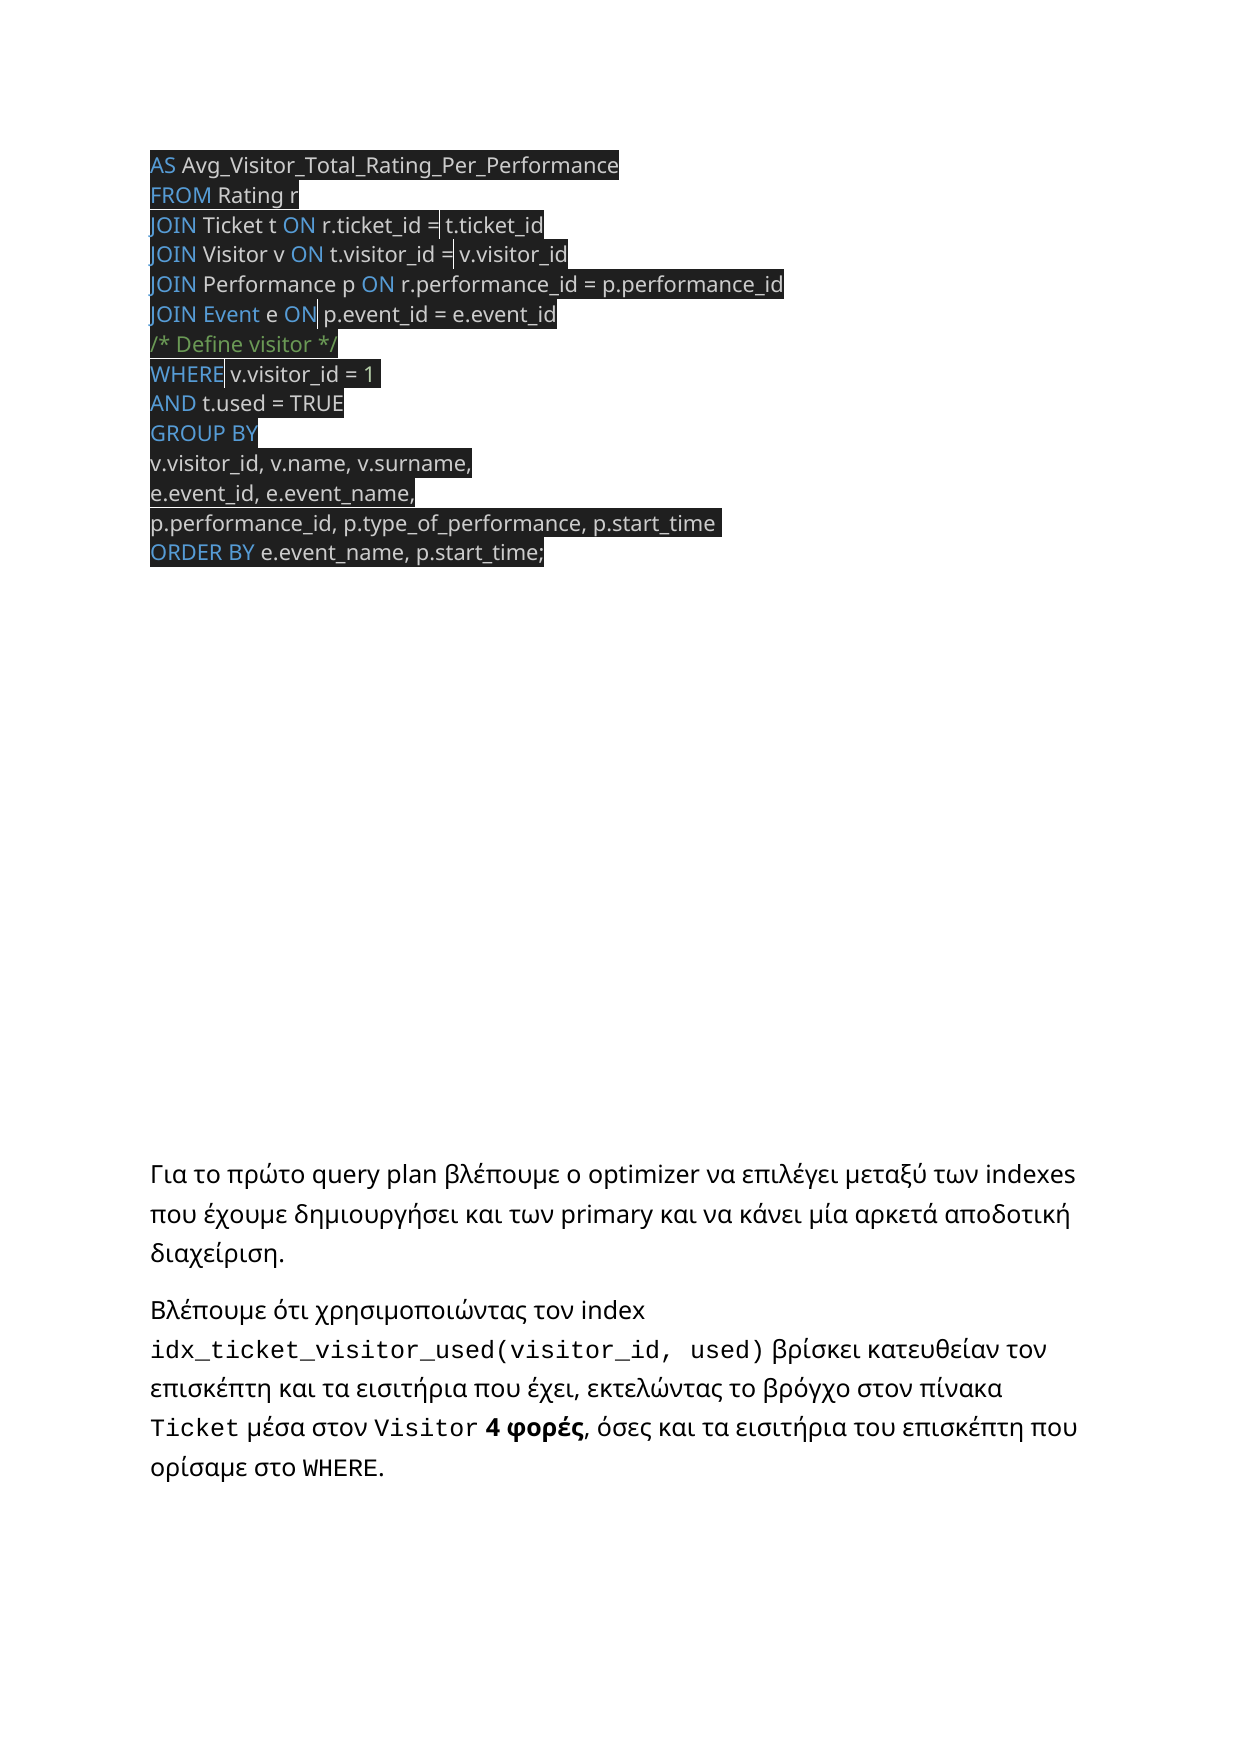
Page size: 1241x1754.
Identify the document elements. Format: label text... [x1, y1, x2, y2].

text /* Define visitor */ [150, 329, 1090, 358]
text JOIN Ticket t ON r.ticket_id = t.ticket_id [150, 209, 1090, 239]
text WHERE v.visitor_id = 1 [150, 358, 1090, 388]
text Βλέπουμε ότι χρησιμοποιώντας τον index idx_ticket_visitor_used(visitor_id, used) βρίσκει κατευθείαν τον επισκέπτη και τα εισιτήρια που έχει, εκτελώντας το βρόγχο στον πίνακα Ticket μέσα στον Visitor 4 φορές, όσες και τα εισιτήρια του επισκέπτη που ορίσαμε στο WHERE. [150, 1292, 1090, 1484]
text AS Avg_Visitor_Total_Rating_Per_Performance [150, 150, 1090, 180]
text v.visitor_id, v.name, v.surname, [150, 448, 1090, 478]
text FROM Rating r [150, 180, 1090, 209]
text JOIN Visitor v ON t.visitor_id = v.visitor_id [150, 239, 1090, 269]
text JOIN Performance p ON r.performance_id = p.performance_id [150, 269, 1090, 299]
text ORDER BY e.event_name, p.start_time; [150, 537, 1090, 567]
text e.event_id, e.event_name, [150, 478, 1090, 507]
text p.performance_id, p.type_of_performance, p.start_time [150, 507, 1090, 537]
text AND t.used = TRUE [150, 388, 1090, 418]
text Για το πρώτο query plan βλέπουμε ο optimizer να επιλέγει μεταξύ των indexes που έχουμε δημιουργήσει και των primary και να κάνει μία αρκετά αποδοτική διαχείριση. [150, 1157, 1090, 1270]
text JOIN Event e ON p.event_id = e.event_id [150, 299, 1090, 329]
text GROUP BY [150, 418, 1090, 448]
